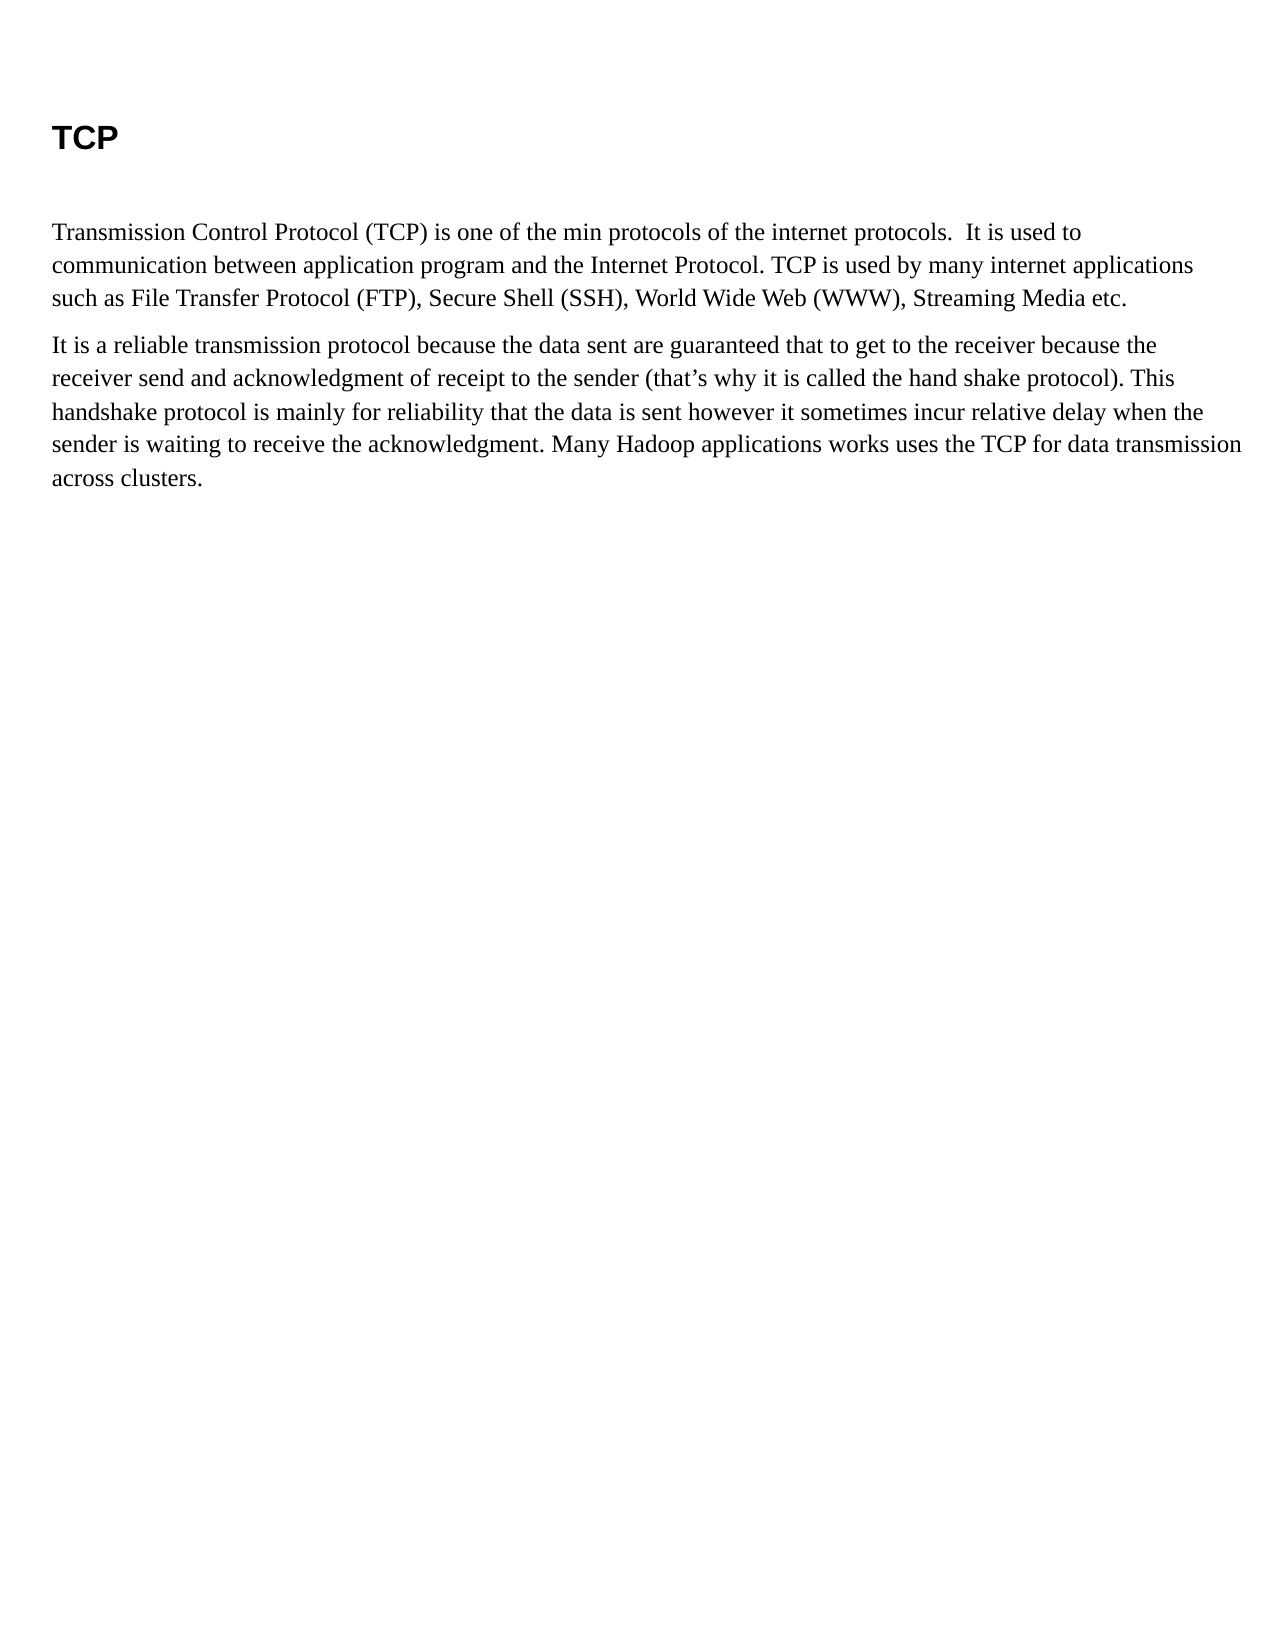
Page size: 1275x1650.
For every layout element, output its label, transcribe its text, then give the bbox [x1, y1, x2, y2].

text Transmission Control Protocol (TCP) is one of the min protocols of the internet protocols. It is used to communication between application program and the Internet Protocol. TCP is used by many internet applications such as File Transfer Protocol (FTP), Secure Shell (SSH), World Wide Web (WWW), Streaming Media etc. [52, 217, 1242, 312]
text It is a reliable transmission protocol because the data sent are guaranteed that to get to the receiver because the receiver send and acknowledgment of receipt to the sender (that’s why it is called the hand shake protocol). This handshake protocol is mainly for reliability that the data is sent however it sometimes incur relative delay when the sender is waiting to receive the acknowledgment. Many Hadoop applications works uses the TCP for data transmission across clusters. [52, 331, 1242, 491]
subtitle TCP [52, 118, 1242, 157]
